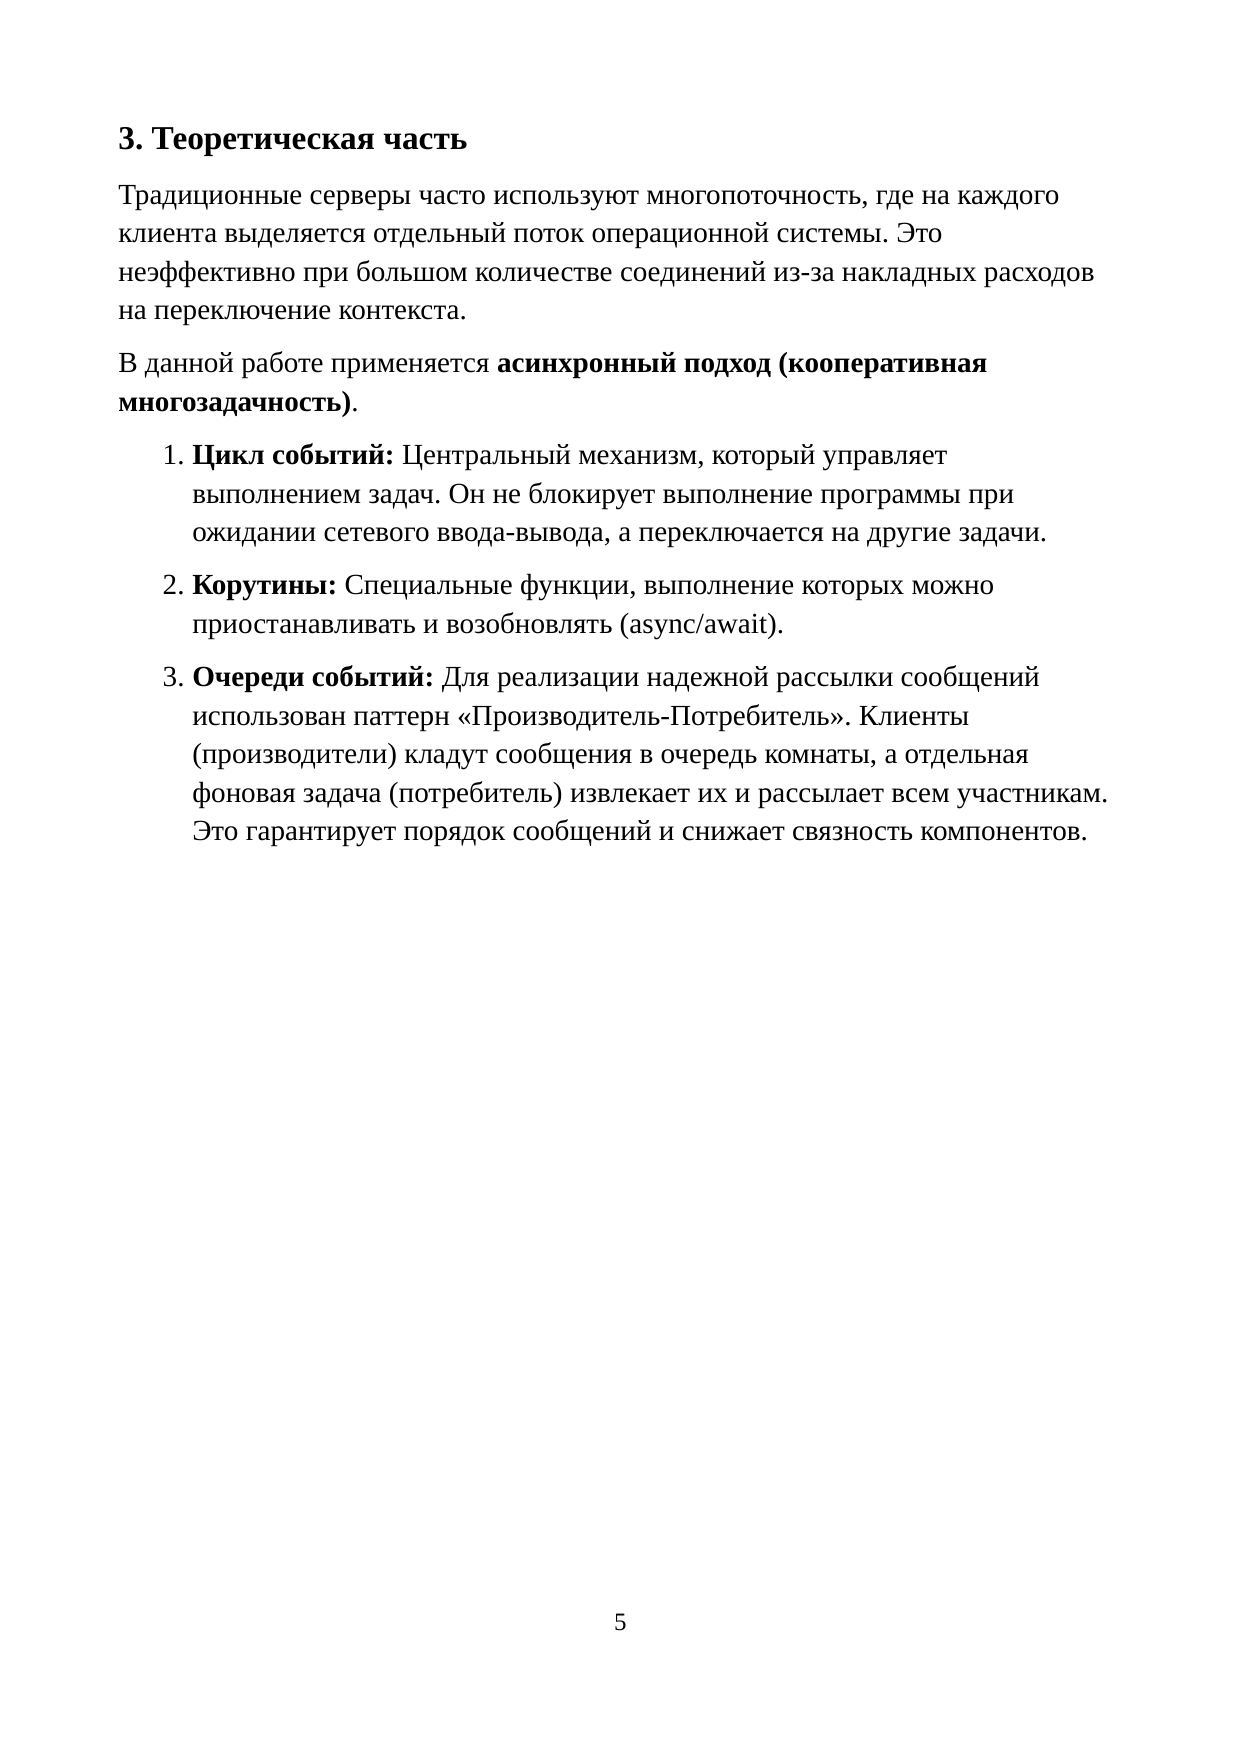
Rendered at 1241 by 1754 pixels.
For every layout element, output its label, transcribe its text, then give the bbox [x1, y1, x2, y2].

subtitle 3. Теоретическая часть [118, 118, 1122, 156]
list Очереди событий: Для реализации надежной рассылки сообщений использован паттерн «Производитель-Потребитель». Клиенты (производители) кладут сообщения в очередь комнаты, а отдельная фоновая задача (потребитель) извлекает их и рассылает всем участникам. Это гарантирует порядок сообщений и снижает связность компонентов. [162, 659, 1122, 847]
list Корутины: Специальные функции, выполнение которых можно приостанавливать и возобновлять (async/await). [162, 567, 1122, 639]
text Традиционные серверы часто используют многопоточность, где на каждого клиента выделяется отдельный поток операционной системы. Это неэффективно при большом количестве соединений из-за накладных расходов на переключение контекста. [118, 177, 1122, 326]
list Цикл событий: Центральный механизм, который управляет выполнением задач. Он не блокирует выполнение программы при ожидании сетевого ввода-вывода, а переключается на другие задачи. [162, 437, 1122, 548]
text В данной работе применяется асинхронный подход (кооперативная многозадачность). [118, 346, 1122, 418]
